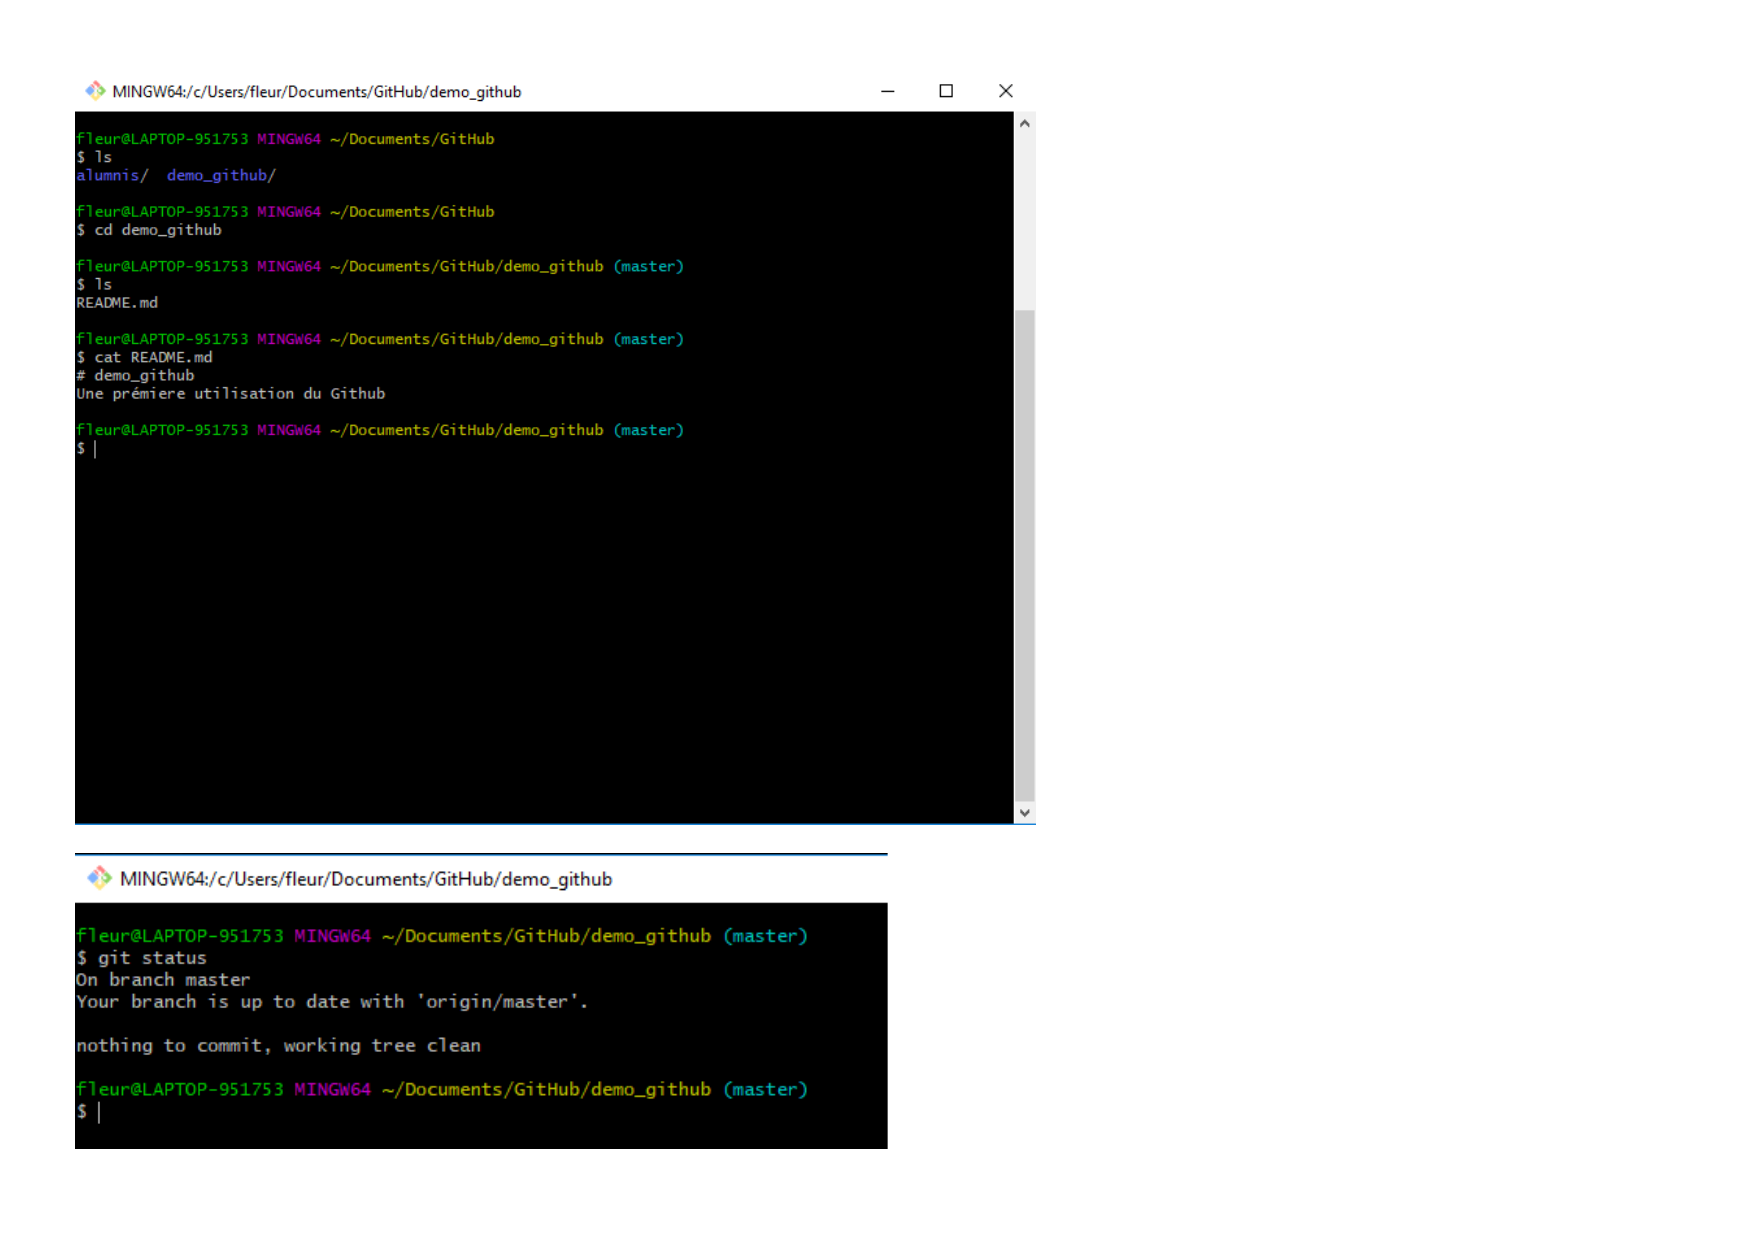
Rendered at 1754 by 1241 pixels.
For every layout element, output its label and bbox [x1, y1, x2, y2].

picture [75, 853, 888, 1149]
picture [75, 75, 1036, 825]
